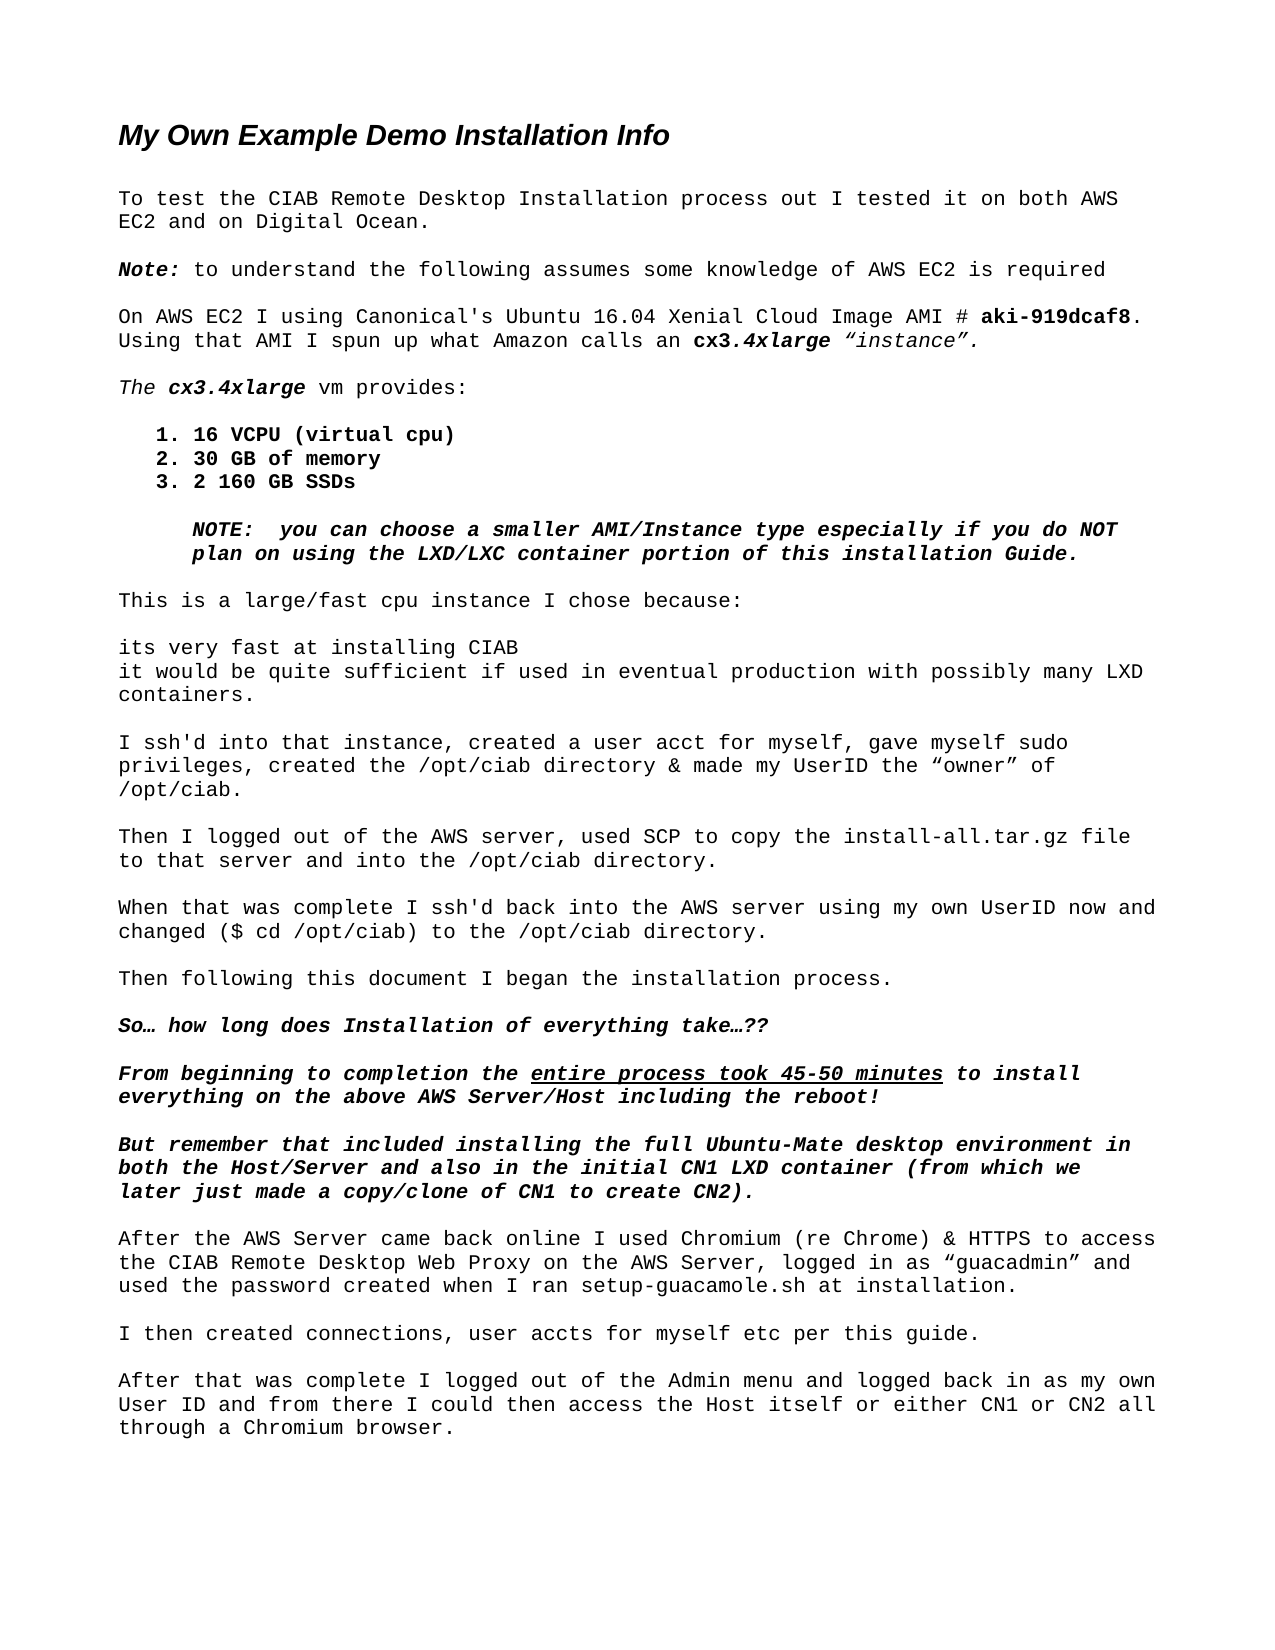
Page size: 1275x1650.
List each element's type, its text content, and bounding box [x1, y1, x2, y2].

list 16 VCPU (virtual cpu) [156, 424, 1157, 448]
subtitle My Own Example Demo Installation Info [118, 118, 1157, 152]
list 2 160 GB SSDs [156, 472, 1157, 495]
list 30 GB of memory [156, 448, 1157, 472]
text After that was complete I logged out of the Admin menu and logged back in as my own User ID and from there I could then access the Host itself or either CN1 or CN2 all through a Chromium browser. [118, 1370, 1157, 1441]
text Then I logged out of the AWS server, used SCP to copy the install-all.tar.gz file to that server and into the /opt/ciab directory. [118, 826, 1157, 873]
text On AWS EC2 I using Canonical's Ubuntu 16.04 Xenial Cloud Image AMI # aki-919dcaf8. Using that AMI I spun up what Amazon calls an cx3.4xlarge “instance”. [118, 306, 1157, 353]
text I ssh'd into that instance, created a user acct for myself, gave myself sudo privileges, created the /opt/ciab directory & made my UserID the “owner” of /opt/ciab. [118, 732, 1157, 803]
text When that was complete I ssh'd back into the AWS server using my own UserID now and changed ($ cd /opt/ciab) to the /opt/ciab directory. [118, 897, 1157, 944]
text The cx3.4xlarge vm provides: [118, 377, 1157, 401]
text But remember that included installing the full Ubuntu-Mate desktop environment in both the Host/Server and also in the initial CN1 LXD container (from which we later just made a copy/clone of CN1 to create CN2). [118, 1134, 1157, 1204]
text From beginning to completion the entire process took 45-50 minutes to install everything on the above AWS Server/Host including the reboot! [118, 1063, 1157, 1110]
text Note: to understand the following assumes some knowledge of AWS EC2 is required [118, 259, 1157, 282]
text So… how long does Installation of everything take…?? [118, 1015, 1157, 1039]
text This is a large/fast cpu instance I chose because: [118, 590, 1157, 613]
text its very fast at installing CIAB [118, 637, 1157, 661]
text Then following this document I began the installation process. [118, 968, 1157, 992]
text I then created connections, user accts for myself etc per this guide. [118, 1323, 1157, 1346]
text it would be quite sufficient if used in eventual production with possibly many LXD containers. [118, 661, 1157, 708]
text After the AWS Server came back online I used Chromium (re Chrome) & HTTPS to access the CIAB Remote Desktop Web Proxy on the AWS Server, logged in as “guacadmin” and used the password created when I ran setup-guacamole.sh at installation. [118, 1228, 1157, 1299]
text To test the CIAB Remote Desktop Installation process out I tested it on both AWS EC2 and on Digital Ocean. [118, 188, 1157, 235]
text NOTE: you can choose a smaller AMI/Instance type especially if you do NOT plan on using the LXD/LXC container portion of this installation Guide. [192, 519, 1157, 566]
